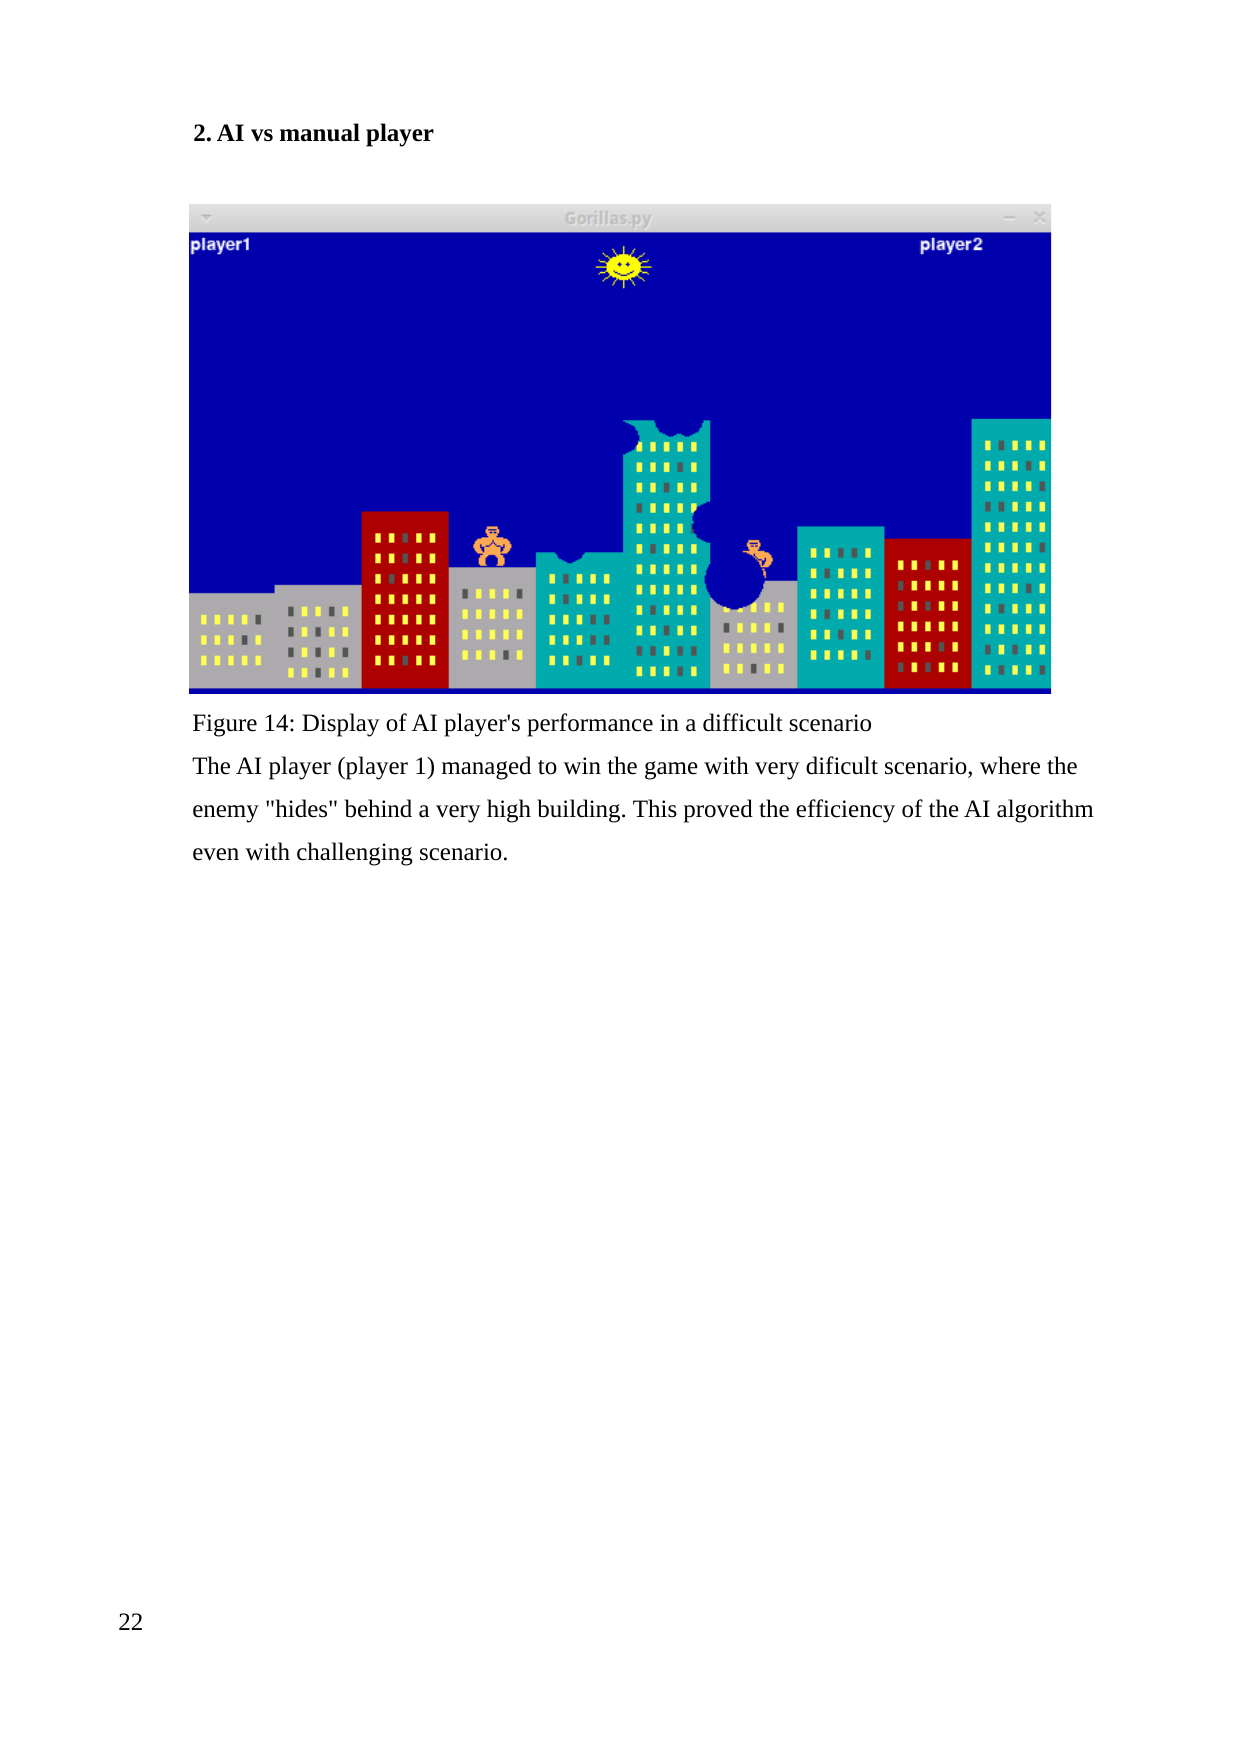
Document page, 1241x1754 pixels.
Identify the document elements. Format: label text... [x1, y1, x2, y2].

list 2. AI vs manual player [156, 118, 1122, 147]
picture [189, 204, 1052, 694]
text The AI player (player 1) managed to win the game with very dificult scenario, where the enemy "hides" behind a very high building. This proved the efficiency of the AI algorithm even with challenging scenario. [118, 751, 1122, 866]
text Figure 14: Display of AI player's performance in a difficult scenario [118, 204, 1122, 737]
